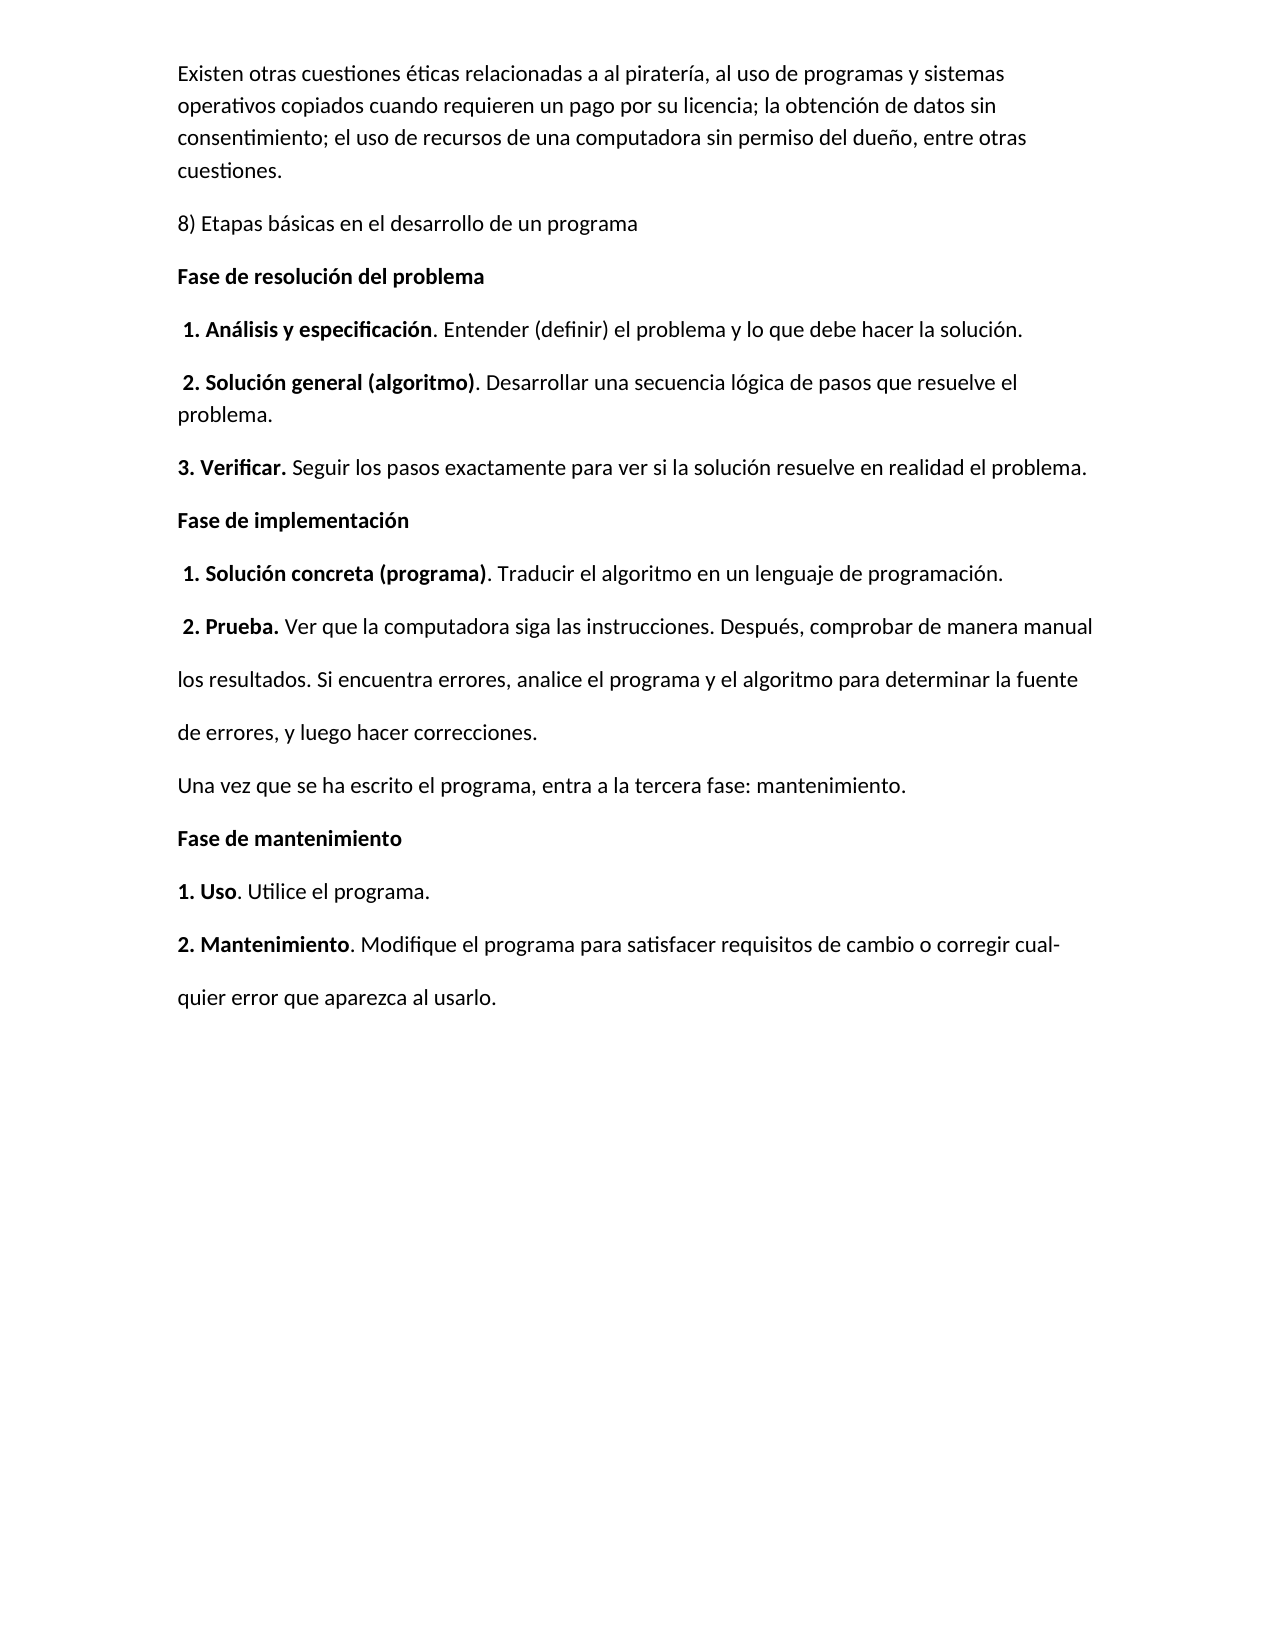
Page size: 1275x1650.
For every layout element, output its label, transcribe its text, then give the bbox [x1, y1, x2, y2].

list Fase de mantenimiento [177, 824, 1098, 852]
list Existen otras cuestiones éticas relacionadas a al piratería, al uso de programas y sistemas operativos copiados cuando requieren un pago por su licencia; la obtención de datos sin consentimiento; el uso de recursos de una computadora sin permiso del dueño, entre otras cuestiones. [177, 59, 1098, 184]
list 1. Solución concreta (programa). Traducir el algoritmo en un lenguaje de programación. [177, 559, 1098, 587]
list 2. Mantenimiento. Modifique el programa para satisfacer requisitos de cambio o corregir cual- [177, 930, 1098, 958]
list los resultados. Si encuentra errores, analice el programa y el algoritmo para determinar la fuente [177, 665, 1098, 693]
list quier error que aparezca al usarlo. [177, 983, 1098, 1011]
list 1. Análisis y especificación. Entender (definir) el problema y lo que debe hacer la solución. [177, 315, 1098, 343]
list de errores, y luego hacer correcciones. [177, 718, 1098, 746]
list 2. Prueba. Ver que la computadora siga las instrucciones. Después, comprobar de manera manual [177, 612, 1098, 640]
list 3. Verificar. Seguir los pasos exactamente para ver si la solución resuelve en realidad el problema. [177, 453, 1098, 481]
list 2. Solución general (algoritmo). Desarrollar una secuencia lógica de pasos que resuelve el problema. [177, 368, 1098, 428]
list 1. Uso. Utilice el programa. [177, 877, 1098, 905]
list Fase de resolución del problema [177, 262, 1098, 290]
list 8) Etapas básicas en el desarrollo de un programa [177, 209, 1098, 237]
list Fase de implementación [177, 506, 1098, 534]
list Una vez que se ha escrito el programa, entra a la tercera fase: mantenimiento. [177, 771, 1098, 799]
